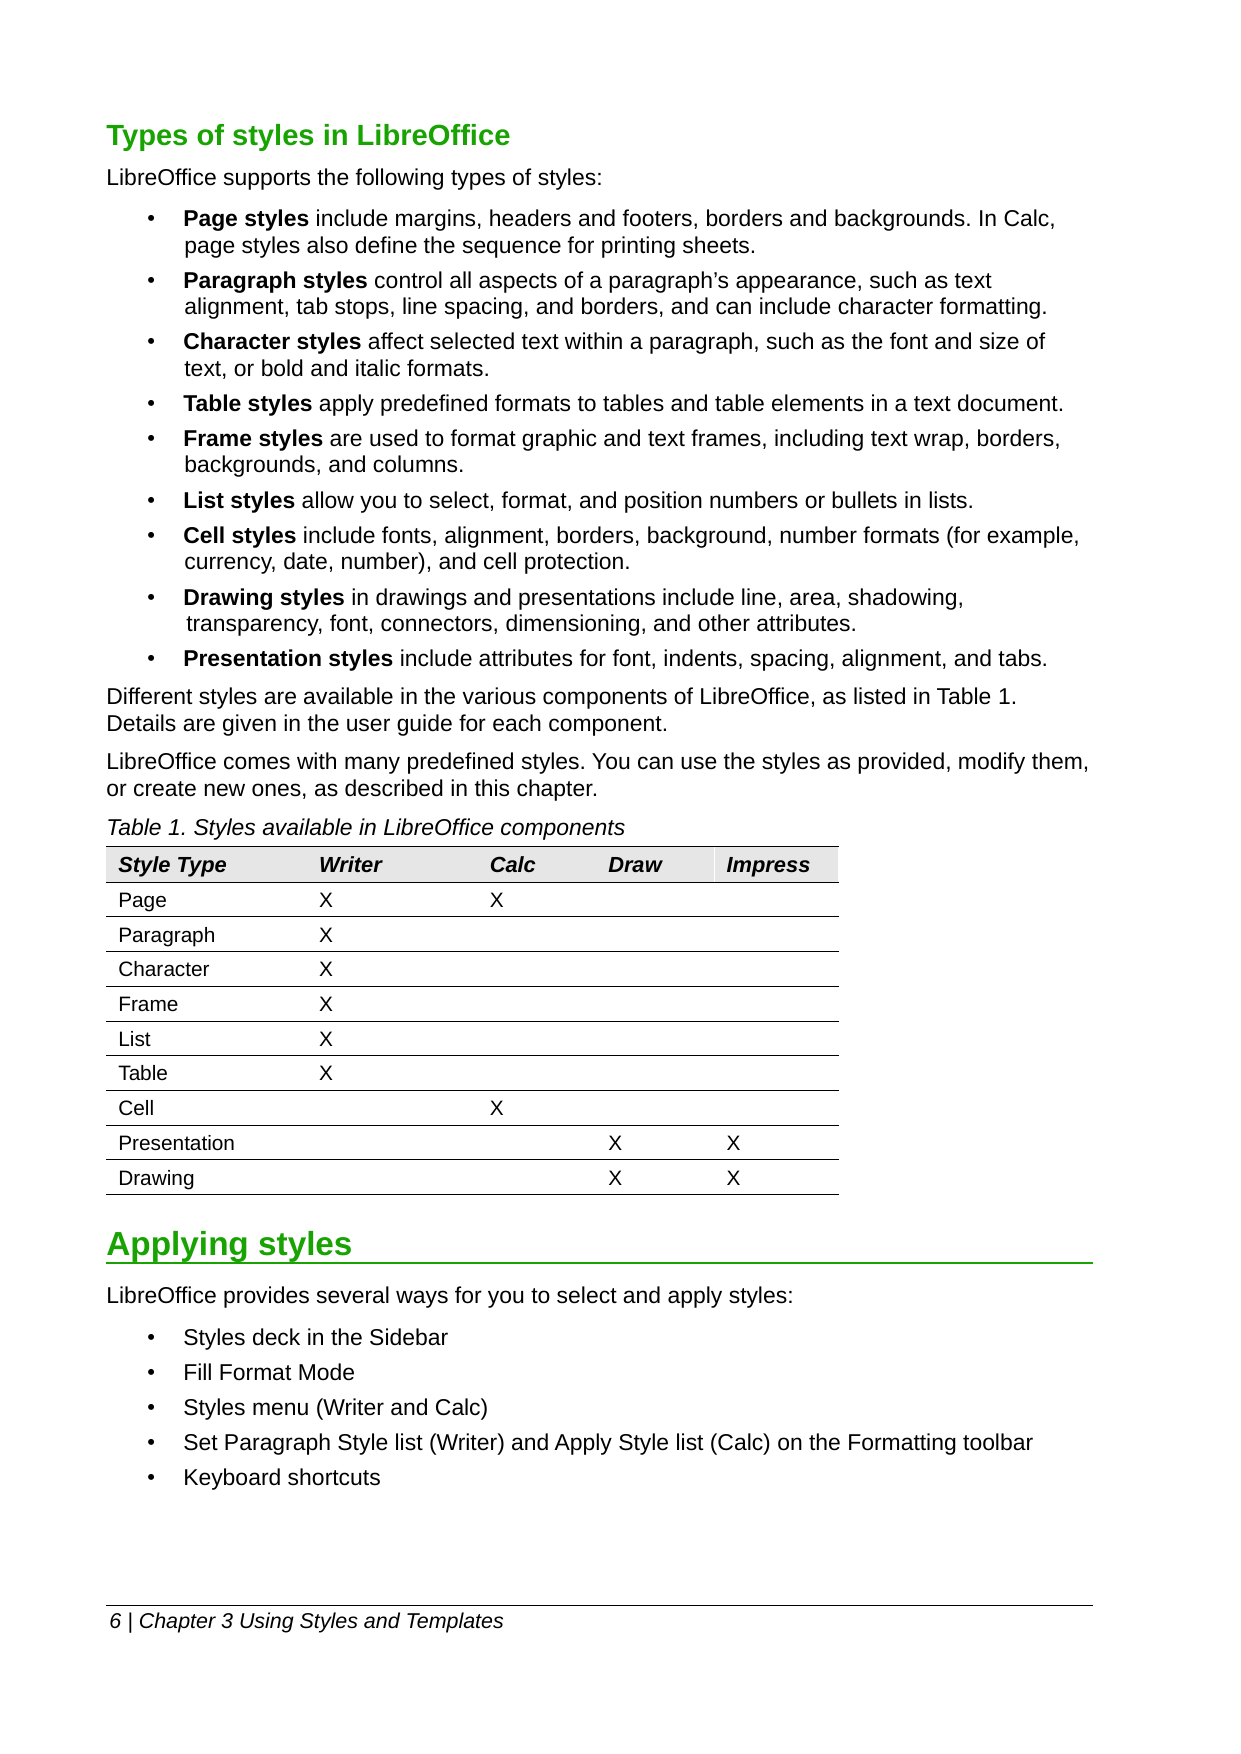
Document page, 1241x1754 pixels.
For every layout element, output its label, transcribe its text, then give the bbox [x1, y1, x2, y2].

list Paragraph styles control all aspects of a paragraph’s appearance, such as text alignment, tab stops, line spacing, and borders, and can include character formatting. [144, 264, 1093, 319]
table_cell [715, 917, 838, 951]
table_cell [715, 952, 838, 986]
text LibreOffice comes with many predefined styles. You can use the styles as provided, modify them, or create new ones, as described in this chapter. [106, 748, 1093, 801]
table_cell [596, 1022, 714, 1055]
table_cell Drawing [106, 1160, 307, 1194]
table_cell X [715, 1126, 838, 1159]
list Cell styles include fonts, alignment, borders, background, number formats (for example, currency, date, number), and cell protection. [144, 519, 1093, 574]
table_cell [596, 883, 714, 916]
table_cell X [307, 952, 478, 986]
list Keyboard shortcuts [144, 1461, 1093, 1494]
list List styles allow you to select, format, and position numbers or bullets in lists. [144, 484, 1093, 513]
list Frame styles are used to format graphic and text frames, including text wrap, borders, backgrounds, and columns. [144, 422, 1093, 478]
subtitle Types of styles in LibreOffice [106, 118, 1093, 152]
table_cell Presentation [106, 1126, 307, 1159]
table_cell [307, 1126, 478, 1159]
table_header Writer [307, 847, 478, 882]
table_cell [478, 917, 596, 951]
list Styles menu (Writer and Calc) [144, 1391, 1093, 1420]
table_cell [596, 917, 714, 951]
table_cell [307, 1091, 478, 1124]
table_cell [596, 952, 714, 986]
table_header Draw [596, 847, 714, 882]
table_cell [596, 987, 714, 1021]
list Page styles include margins, headers and footers, borders and backgrounds. In Calc, page styles also define the sequence for printing sheets. [144, 202, 1093, 258]
table_cell [478, 1022, 596, 1055]
list Presentation styles include attributes for font, indents, spacing, alignment, and tabs. [144, 642, 1093, 674]
table_cell Table [106, 1056, 307, 1090]
table_cell [596, 1056, 714, 1090]
table_cell X [307, 987, 478, 1021]
table_cell X [307, 917, 478, 951]
table_cell [715, 987, 838, 1021]
list Styles deck in the Sidebar [144, 1321, 1093, 1350]
table_cell [307, 1160, 478, 1194]
table_cell X [307, 1056, 478, 1090]
table_cell X [307, 1022, 478, 1055]
table_cell X [596, 1160, 714, 1194]
list Fill Format Mode [144, 1356, 1093, 1385]
table_cell X [307, 883, 478, 916]
table_header Style Type [106, 847, 307, 882]
table_cell [596, 1091, 714, 1124]
list Set Paragraph Style list (Writer) and Apply Style list (Calc) on the Formatting toolbar [144, 1426, 1093, 1456]
table_cell [715, 1091, 838, 1124]
table_cell Frame [106, 987, 307, 1021]
table_cell [715, 883, 838, 916]
text Different styles are available in the various components of LibreOffice, as listed in Table 1. Details are given in the user guide for each component. [106, 683, 1093, 736]
table_cell [715, 1022, 838, 1055]
table_cell [478, 1056, 596, 1090]
table_cell [478, 1126, 596, 1159]
table_cell X [478, 883, 596, 916]
table_cell Character [106, 952, 307, 986]
table_cell Page [106, 883, 307, 916]
list Drawing styles in drawings and presentations include line, area, shadowing, transparency, font, connectors, dimensioning, and other attributes. [144, 581, 1093, 636]
text LibreOffice supports the following types of styles: [106, 163, 1093, 190]
table_cell [478, 952, 596, 986]
table_cell X [596, 1126, 714, 1159]
text Table 1. Styles available in LibreOffice components [106, 813, 1093, 840]
table_cell Paragraph [106, 917, 307, 951]
table_header Calc [478, 847, 596, 882]
table_cell Cell [106, 1091, 307, 1124]
table_cell [715, 1056, 838, 1090]
table_cell X [478, 1091, 596, 1124]
table_cell [478, 1160, 596, 1194]
list Character styles affect selected text within a paragraph, such as the font and size of text, or bold and italic formats. [144, 325, 1093, 381]
subtitle Applying styles [106, 1223, 1093, 1262]
list Table styles apply predefined formats to tables and table elements in a text document. [144, 387, 1093, 416]
table_header Impress [715, 847, 838, 882]
text LibreOffice provides several ways for you to select and apply styles: [106, 1282, 1093, 1308]
table_cell [478, 987, 596, 1021]
table_cell List [106, 1022, 307, 1055]
table_cell X [715, 1160, 838, 1194]
